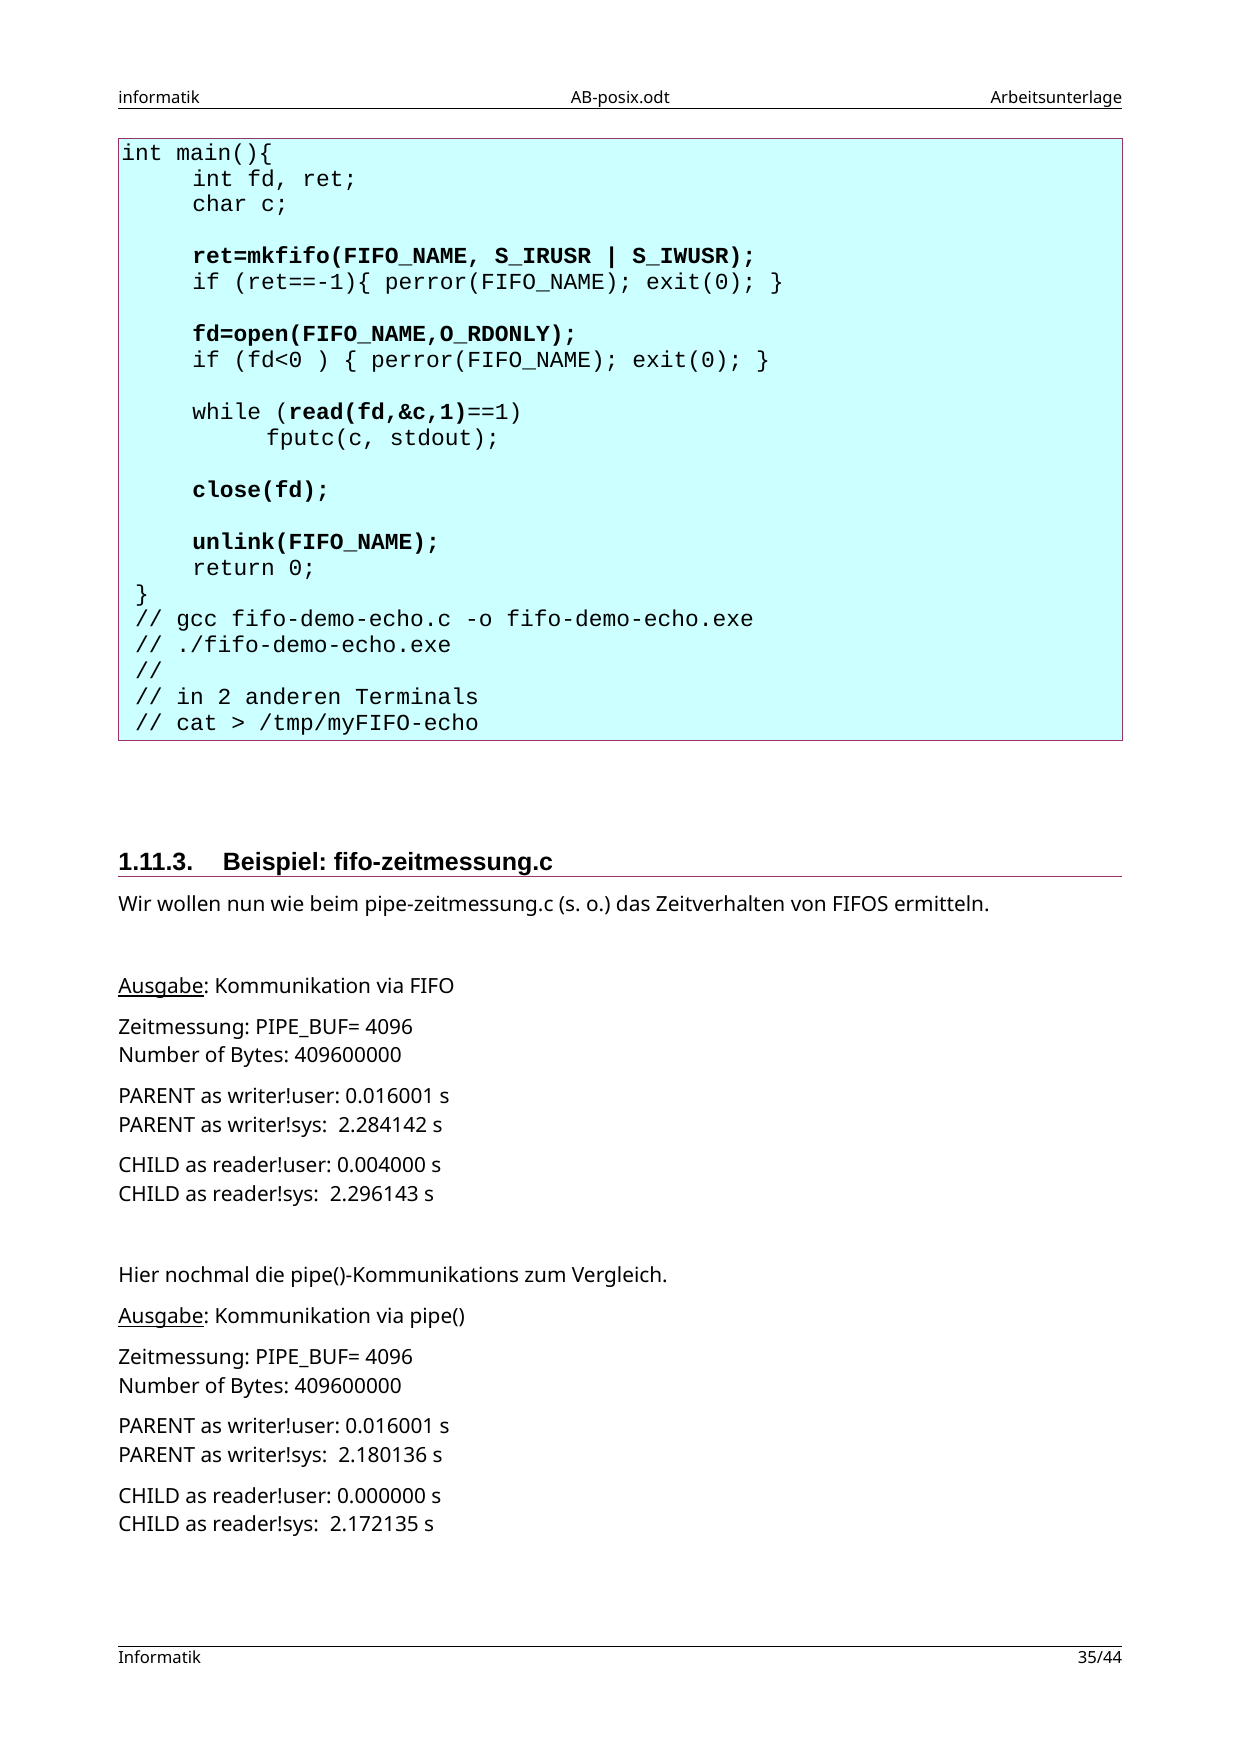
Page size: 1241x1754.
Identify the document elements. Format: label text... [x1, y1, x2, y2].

text CHILD as reader!user: 0.000000 s CHILD as reader!sys: 2.172135 s [118, 1481, 1122, 1538]
text Ausgabe: Kommunikation via pipe() [118, 1301, 1122, 1330]
text Hier nochmal die pipe()-Kommunikations zum Vergleich. [118, 1261, 1122, 1289]
subtitle Beispiel: fifo-zeitmessung.c [118, 847, 1122, 876]
text char c; [119, 190, 1122, 216]
text int fd, ret; [119, 164, 1122, 190]
text if (fd<0 ) { perror(FIFO_NAME); exit(0); } [119, 345, 1122, 371]
text CHILD as reader!user: 0.004000 s CHILD as reader!sys: 2.296143 s [118, 1151, 1122, 1207]
text unlink(FIFO_NAME); [119, 527, 1122, 553]
text fputc(c, stdout); [119, 423, 1122, 449]
text Ausgabe: Kommunikation via FIFO [118, 971, 1122, 999]
text fd=open(FIFO_NAME,O_RDONLY); [119, 319, 1122, 345]
text ret=mkfifo(FIFO_NAME, S_IRUSR | S_IWUSR); [119, 242, 1122, 268]
text Zeitmessung: PIPE_BUF= 4096 Number of Bytes: 409600000 [118, 1342, 1122, 1399]
text return 0; [119, 553, 1122, 579]
text } [119, 579, 1122, 605]
text close(fd); [119, 475, 1122, 501]
text while (read(fd,&c,1)==1) [119, 397, 1122, 423]
text PARENT as writer!user: 0.016001 s PARENT as writer!sys: 2.284142 s [118, 1081, 1122, 1138]
text // in 2 anderen Terminals [119, 683, 1122, 708]
text PARENT as writer!user: 0.016001 s PARENT as writer!sys: 2.180136 s [118, 1412, 1122, 1468]
text if (ret==-1){ perror(FIFO_NAME); exit(0); } [119, 268, 1122, 293]
text int main(){ [119, 139, 1122, 164]
text Zeitmessung: PIPE_BUF= 4096 Number of Bytes: 409600000 [118, 1012, 1122, 1069]
text // gcc fifo-demo-echo.c -o fifo-demo-echo.exe [119, 605, 1122, 631]
text // [119, 657, 1122, 683]
text // ./fifo-demo-echo.exe [119, 631, 1122, 657]
text // cat > /tmp/myFIFO-echo [119, 708, 1122, 740]
text Wir wollen nun wie beim pipe-zeitmessung.c (s. o.) das Zeitverhalten von FIFOS ermitteln. [118, 889, 1122, 918]
